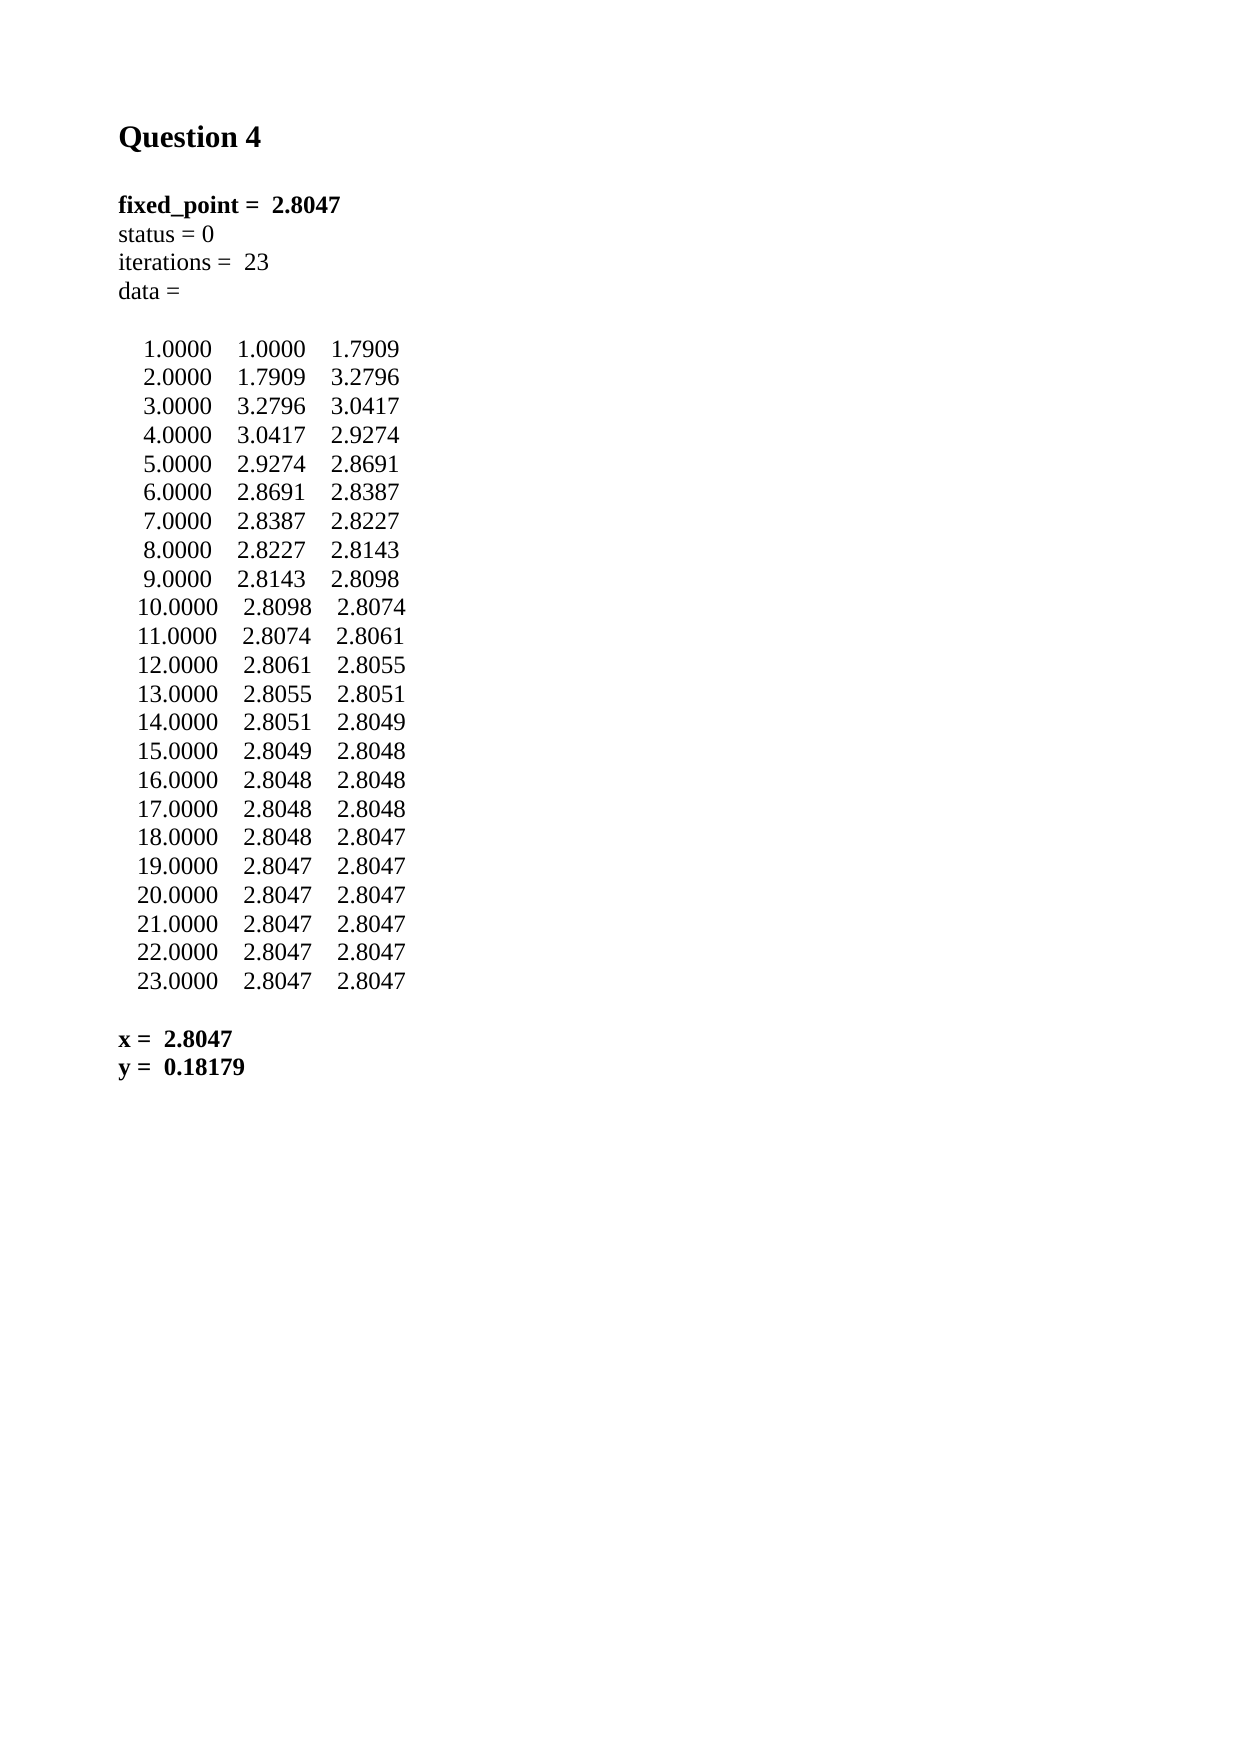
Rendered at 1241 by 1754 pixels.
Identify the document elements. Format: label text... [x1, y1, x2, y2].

text 14.0000 2.8051 2.8049 [118, 707, 1122, 736]
text 20.0000 2.8047 2.8047 [118, 880, 1122, 909]
text 13.0000 2.8055 2.8051 [118, 679, 1122, 707]
text 1.0000 1.0000 1.7909 [118, 334, 1122, 362]
text 19.0000 2.8047 2.8047 [118, 851, 1122, 880]
text 21.0000 2.8047 2.8047 [118, 909, 1122, 937]
text data = [118, 276, 1122, 305]
text 12.0000 2.8061 2.8055 [118, 650, 1122, 679]
text 10.0000 2.8098 2.8074 [118, 592, 1122, 621]
text status = 0 [118, 219, 1122, 247]
text 22.0000 2.8047 2.8047 [118, 937, 1122, 966]
text iterations = 23 [118, 247, 1122, 276]
text x = 2.8047 [118, 1024, 1122, 1052]
text 2.0000 1.7909 3.2796 [118, 362, 1122, 391]
text 4.0000 3.0417 2.9274 [118, 420, 1122, 449]
text 5.0000 2.9274 2.8691 [118, 449, 1122, 477]
text 6.0000 2.8691 2.8387 [118, 477, 1122, 506]
text 7.0000 2.8387 2.8227 [118, 506, 1122, 535]
text fixed_point = 2.8047 [118, 190, 1122, 219]
text 3.0000 3.2796 3.0417 [118, 391, 1122, 420]
text 17.0000 2.8048 2.8048 [118, 794, 1122, 822]
text 18.0000 2.8048 2.8047 [118, 822, 1122, 851]
text Question 4 [118, 118, 1122, 154]
text y = 0.18179 [118, 1052, 1122, 1081]
text 15.0000 2.8049 2.8048 [118, 736, 1122, 765]
text 23.0000 2.8047 2.8047 [118, 966, 1122, 995]
text 8.0000 2.8227 2.8143 [118, 535, 1122, 564]
text 16.0000 2.8048 2.8048 [118, 765, 1122, 794]
text 9.0000 2.8143 2.8098 [118, 564, 1122, 592]
text 11.0000 2.8074 2.8061 [118, 621, 1122, 650]
